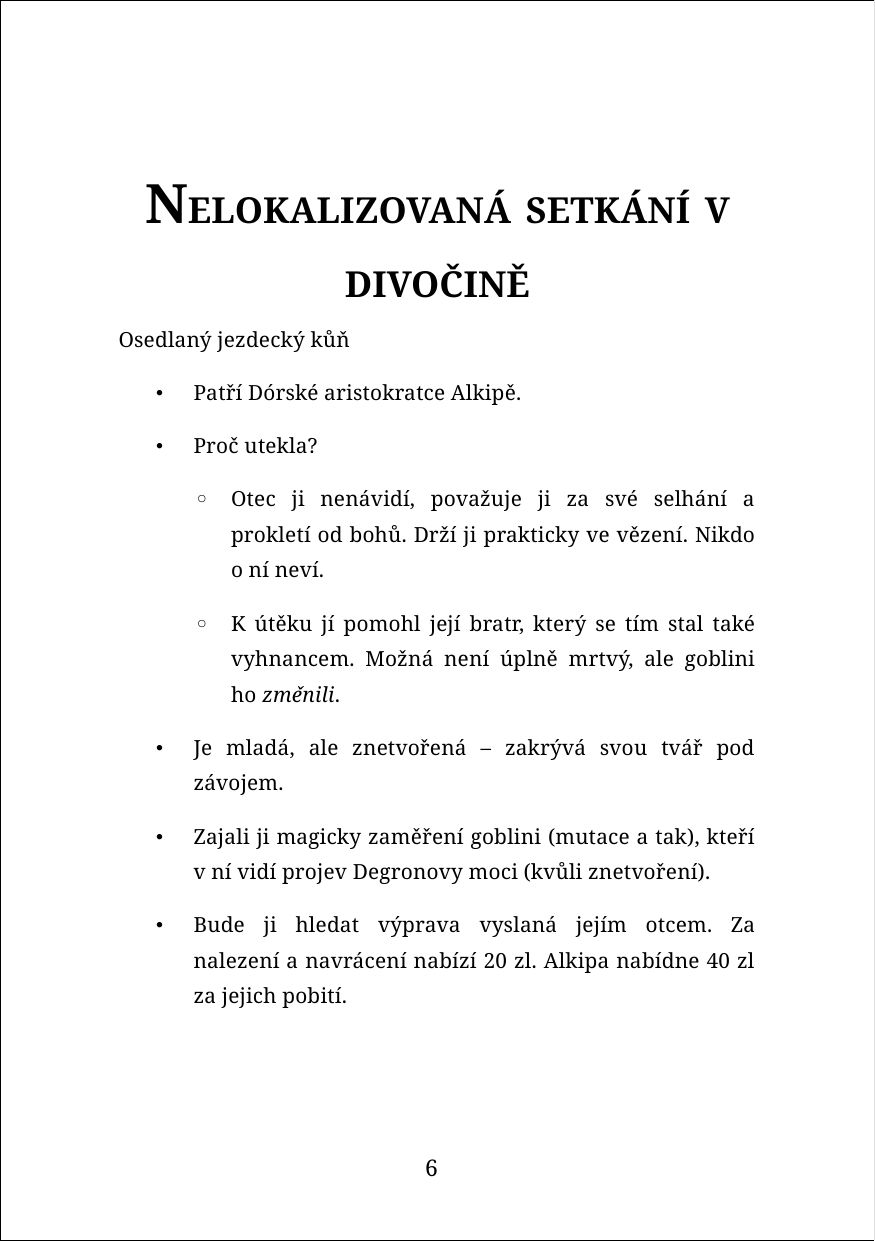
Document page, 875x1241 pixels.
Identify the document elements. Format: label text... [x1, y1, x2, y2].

list Je mladá, ale znetvořená – zakrývá svou tvář pod závojem. [156, 733, 756, 797]
list Bude ji hledat výprava vyslaná jejím otcem. Za nalezení a navrácení nabízí 20 zl. Alkipa nabídne 40 zl za jejich pobití. [156, 911, 756, 1010]
list K útěku jí pomohl její bratr, který se tím stal také vyhnancem. Možná není úplně mrtvý, ale goblini ho změnili. [193, 609, 756, 708]
subtitle Nelokalizovaná setkání v divočině [118, 166, 756, 313]
list Otec ji nenávidí, považuje ji za své selhání a prokletí od bohů. Drží ji prakticky ve vězení. Nikdo o ní neví. [193, 484, 756, 584]
list Zajali ji magicky zaměření goblini (mutace a tak), kteří v ní vidí projev Degronovy moci (kvůli znetvoření). [156, 822, 756, 886]
list Proč utekla? [156, 431, 756, 460]
list Patří Dórské aristokratce Alkipě. [156, 378, 756, 406]
text Osedlaný jezdecký kůň [118, 325, 756, 353]
